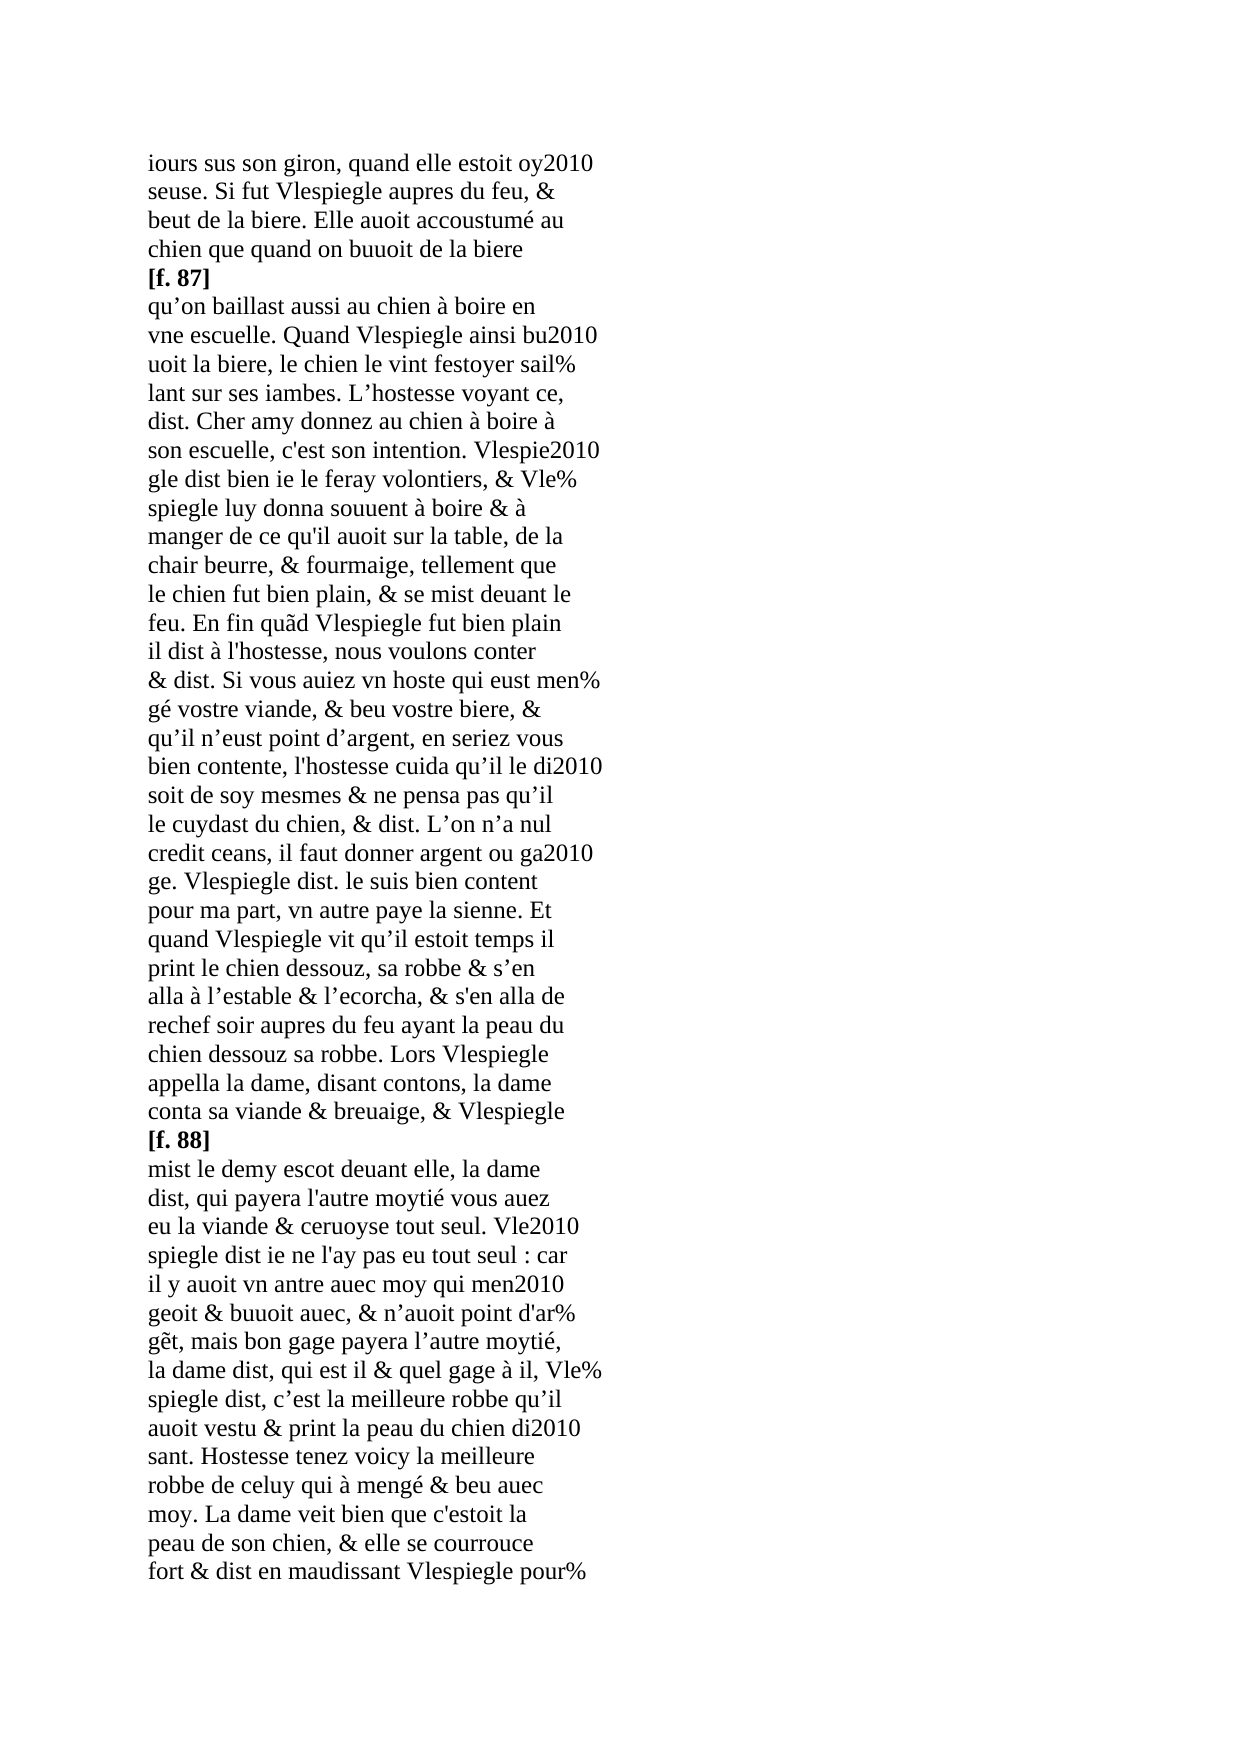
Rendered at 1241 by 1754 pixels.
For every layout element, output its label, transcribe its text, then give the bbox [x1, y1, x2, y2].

text mist le demy escot deuant elle, la dame dist, qui payera l'autre moytié vous auez eu la viande & ceruoyse tout seul. Vle2010 spiegle dist ie ne l'ay pas eu tout seul : car il y auoit vn antre auec moy qui men2010 geoit & buuoit auec, & n’auoit point d'ar% gẽt, mais bon gage payera l’autre moytié, la dame dist, qui est il & quel gage à il, Vle% spiegle dist, c’est la meilleure robbe qu’il auoit vestu & print la peau du chien di2010 sant. Hostesse tenez voicy la meilleure robbe de celuy qui à mengé & beu auec moy. La dame veit bien que c'estoit la peau de son chien, & elle se courrouce fort & dist en maudissant Vlespiegle pour% [148, 1154, 1093, 1585]
text iours sus son giron, quand elle estoit oy2010 seuse. Si fut Vlespiegle aupres du feu, & beut de la biere. Elle auoit accoustumé au chien que quand on buuoit de la biere [f. 87] [148, 148, 1093, 291]
text qu’on baillast aussi au chien à boire en vne escuelle. Quand Vlespiegle ainsi bu2010 uoit la biere, le chien le vint festoyer sail% lant sur ses iambes. L’hostesse voyant ce, dist. Cher amy donnez au chien à boire à son escuelle, c'est son intention. Vlespie2010 gle dist bien ie le feray volontiers, & Vle% spiegle luy donna souuent à boire & à manger de ce qu'il auoit sur la table, de la chair beurre, & fourmaige, tellement que le chien fut bien plain, & se mist deuant le feu. En fin quãd Vlespiegle fut bien plain il dist à l'hostesse, nous voulons conter & dist. Si vous auiez vn hoste qui eust men% gé vostre viande, & beu vostre biere, & qu’il n’eust point d’argent, en seriez vous bien contente, l'hostesse cuida qu’il le di2010 soit de soy mesmes & ne pensa pas qu’il le cuydast du chien, & dist. L’on n’a nul credit ceans, il faut donner argent ou ga2010 ge. Vlespiegle dist. le suis bien content pour ma part, vn autre paye la sienne. Et quand Vlespiegle vit qu’il estoit temps il print le chien dessouz, sa robbe & s’en alla à l’estable & l’ecorcha, & s'en alla de rechef soir aupres du feu ayant la peau du chien dessouz sa robbe. Lors Vlespiegle appella la dame, disant contons, la dame conta sa viande & breuaige, & Vlespiegle [f. 88] [148, 291, 1093, 1154]
